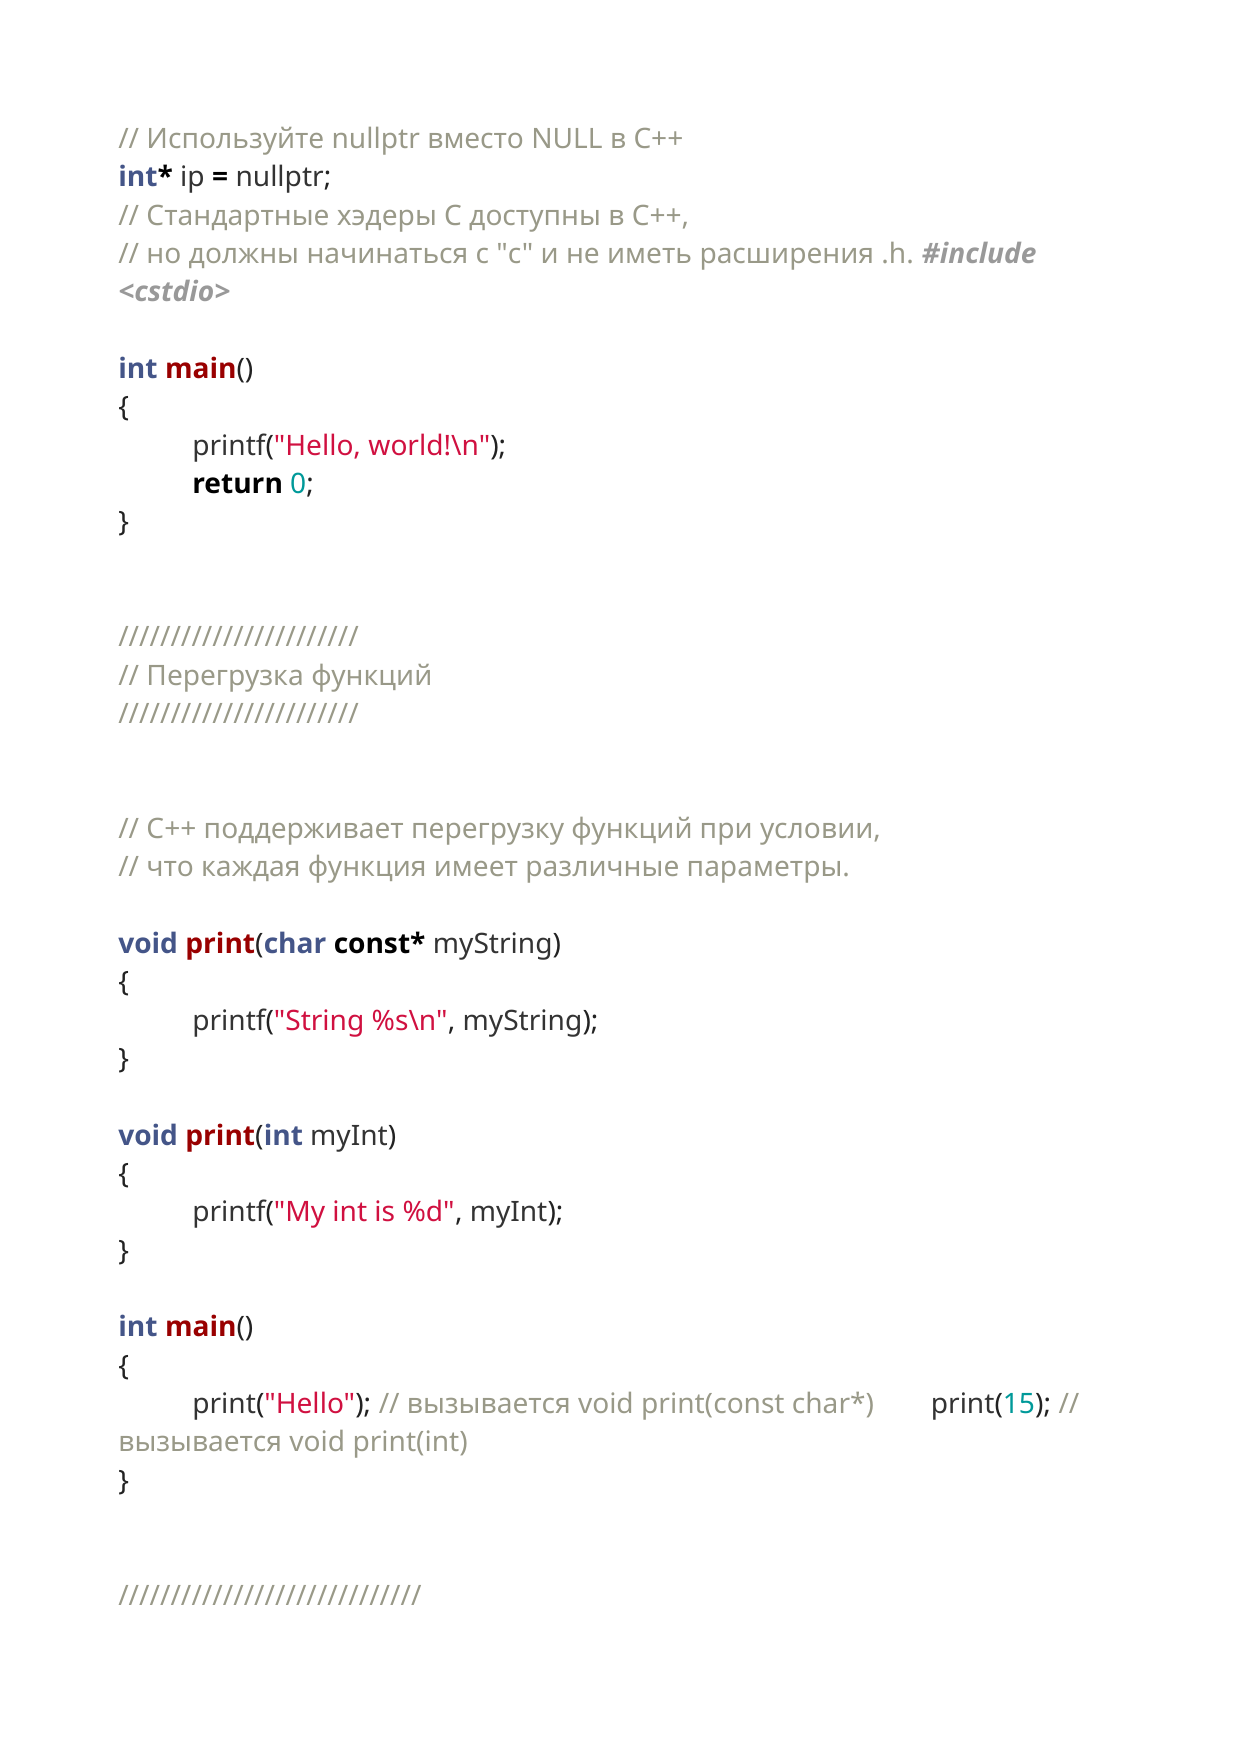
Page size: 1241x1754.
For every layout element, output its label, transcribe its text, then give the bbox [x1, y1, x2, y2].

text void print(int myInt) [118, 1115, 1122, 1153]
text { [118, 1153, 1122, 1191]
text void print(char const* myString) [118, 923, 1122, 961]
text // но должны начинаться с "c" и не иметь расширения .h. #include <cstdio> [118, 233, 1122, 310]
text { [118, 386, 1122, 425]
text printf("String %s\n", myString); [118, 1000, 1122, 1038]
text /////////////////////// [118, 616, 1122, 655]
text int main() [118, 1306, 1122, 1345]
text return 0; [118, 463, 1122, 501]
text ///////////////////////////// [118, 1575, 1122, 1613]
text } [118, 1038, 1122, 1076]
text { [118, 1345, 1122, 1383]
text // Перегрузка функций [118, 655, 1122, 693]
text // Стандартные хэдеры С доступны в С++, [118, 195, 1122, 233]
text } [118, 1230, 1122, 1268]
text } [118, 501, 1122, 540]
text // С++ поддерживает перегрузку функций при условии, [118, 808, 1122, 846]
text // Используйте nullptr вместо NULL в С++ [118, 118, 1122, 156]
text printf("Hello, world!\n"); [118, 425, 1122, 463]
text print("Hello"); // вызывается void print(const char*) print(15); // вызывается void print(int) [118, 1383, 1122, 1460]
text int main() [118, 348, 1122, 386]
text printf("My int is %d", myInt); [118, 1191, 1122, 1230]
text } [118, 1460, 1122, 1498]
text // что каждая функция имеет различные параметры. [118, 846, 1122, 885]
text int* ip = nullptr; [118, 156, 1122, 195]
text /////////////////////// [118, 693, 1122, 731]
text { [118, 961, 1122, 1000]
